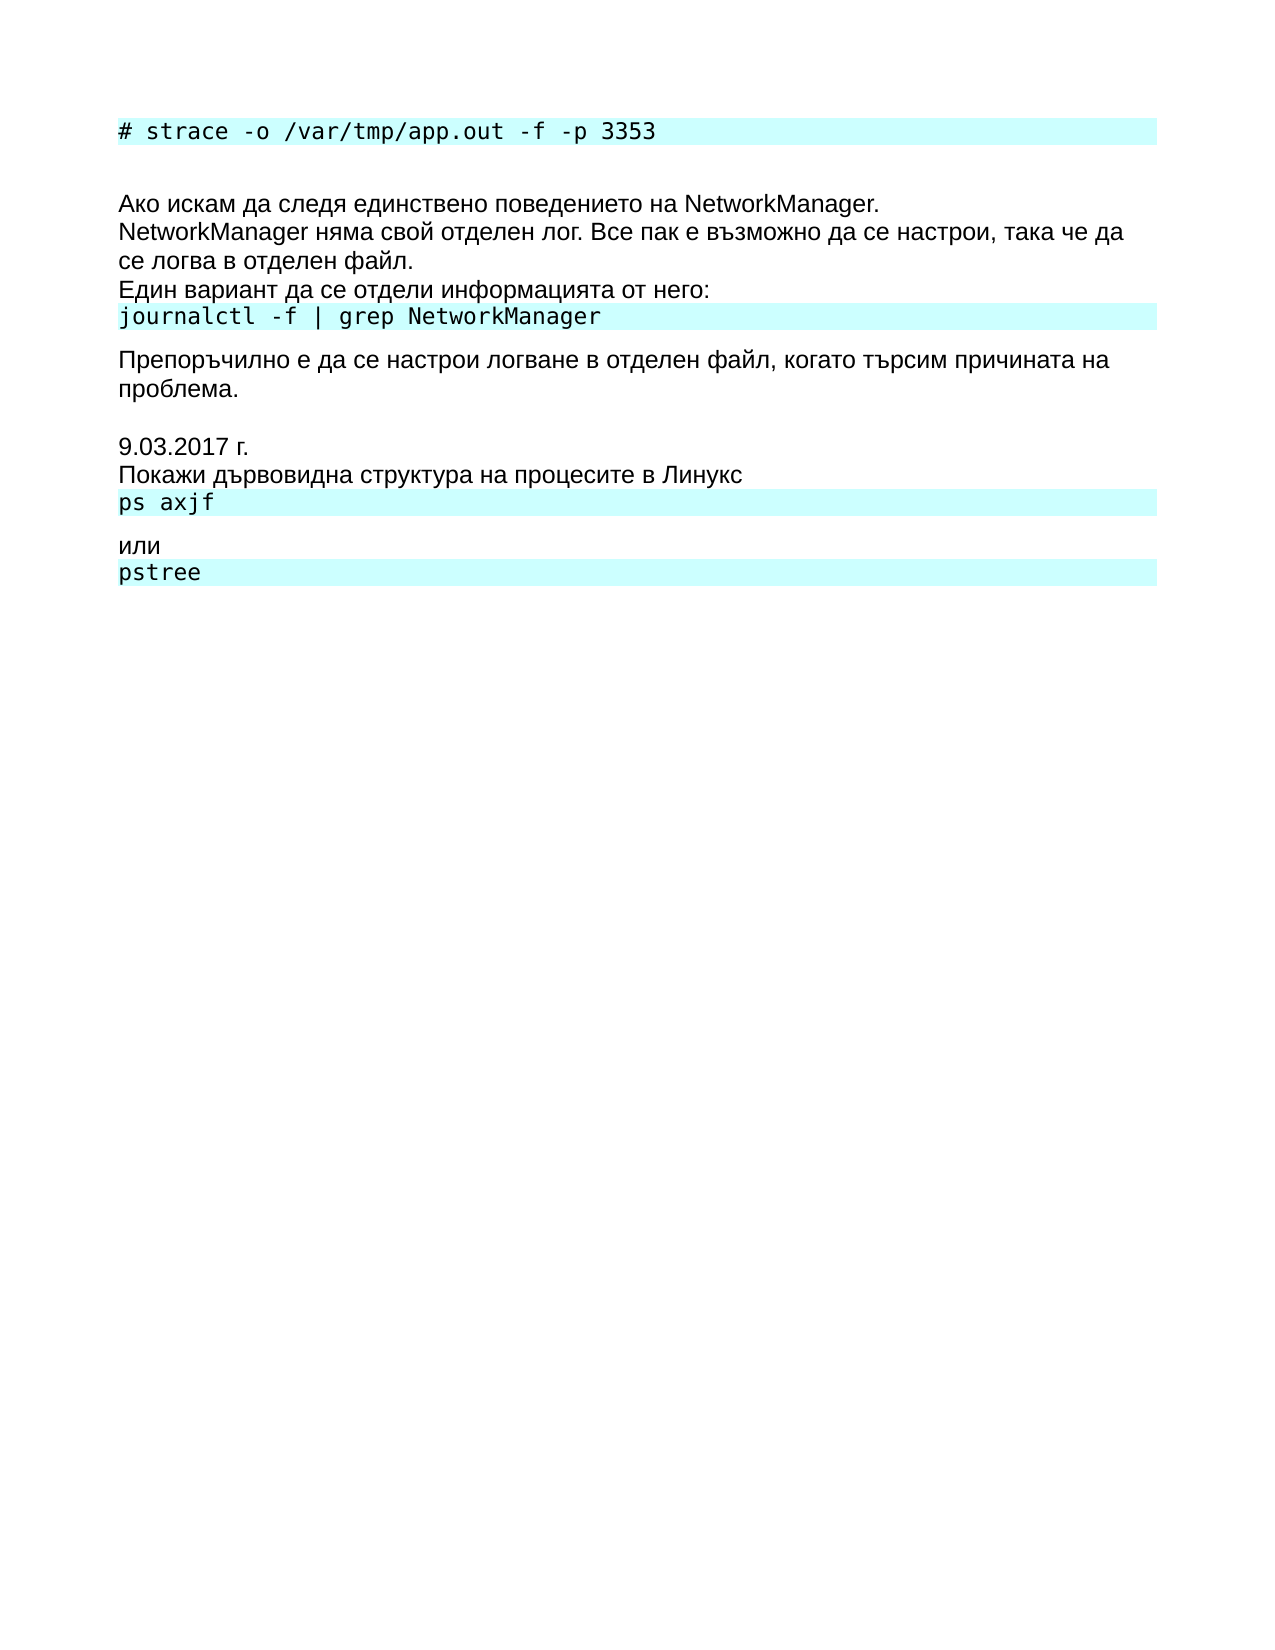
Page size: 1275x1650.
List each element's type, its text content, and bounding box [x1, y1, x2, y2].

text NetworkManager няма свой отделен лог. Все пак е възможно да се настрои, така че да се логва в отделен файл. [118, 217, 1157, 275]
text или [118, 531, 1157, 559]
text ps axjf [118, 489, 1157, 516]
text Покажи дървовидна структура на процесите в Линукс [118, 460, 1157, 489]
text journalctl -f | grep NetworkManager [118, 303, 1157, 330]
text pstree [118, 559, 1157, 586]
text # strace -o /var/tmp/app.out -f -p 3353 [118, 118, 1157, 145]
text 9.03.2017 г. [118, 431, 1157, 460]
text Един вариант да се отдели информацията от него: [118, 275, 1157, 303]
text Ако искам да следя единствено поведението на NetworkManager. [118, 188, 1157, 217]
text Препоръчилно е да се настрои логване в отделен файл, когато търсим причината на проблема. [118, 345, 1157, 403]
